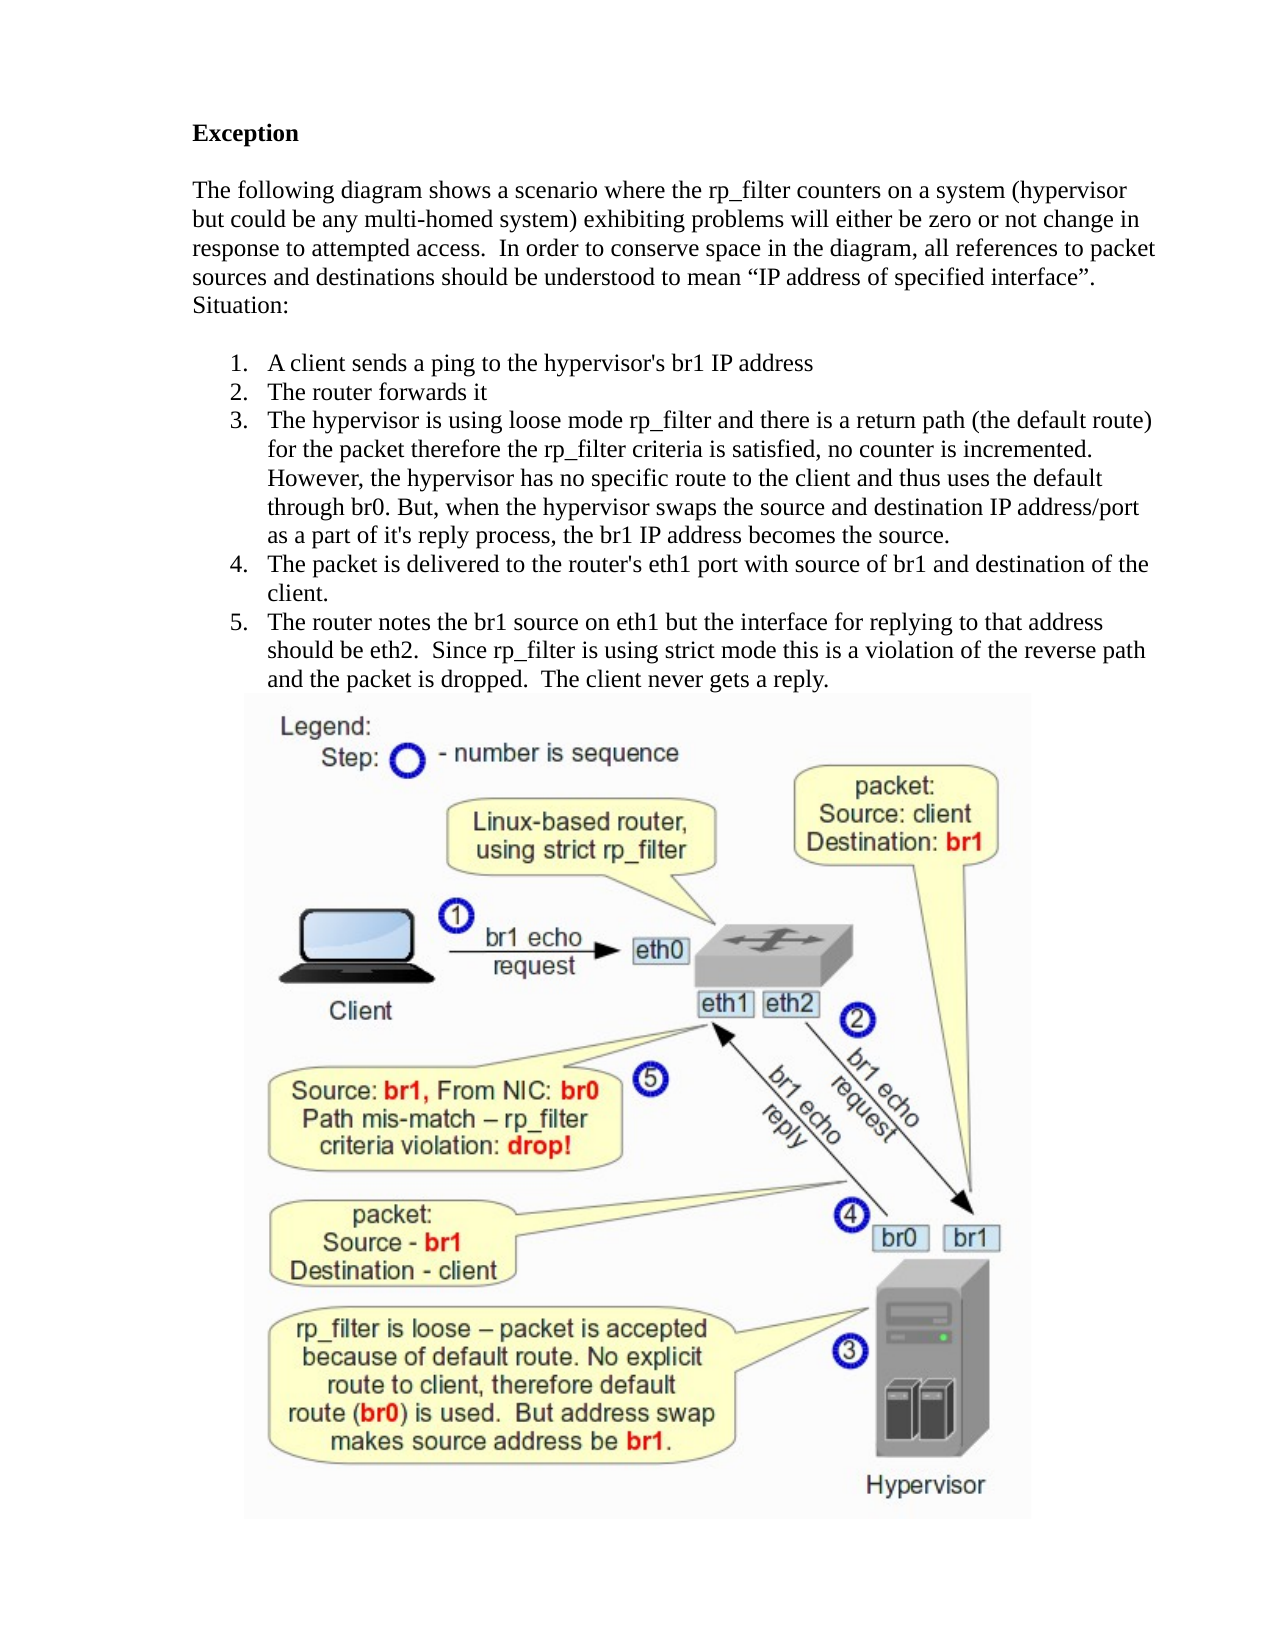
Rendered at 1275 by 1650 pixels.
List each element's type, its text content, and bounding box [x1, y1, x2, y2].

list A client sends a ping to the hypervisor's br1 IP address [229, 348, 1157, 377]
list The router notes the br1 source on eth1 but the interface for replying to that address should be eth2. Since rp_filter is using strict mode this is a violation of the reverse path and the packet is dropped. The client never gets a reply. [229, 607, 1157, 693]
list The hypervisor is using loose mode rp_filter and there is a return path (the default route) for the packet therefore the rp_filter criteria is satisfied, no counter is incremented. However, the hypervisor has no specific route to the client and thus uses the default through br0. But, when the hypervisor swaps the source and destination IP address/port as a part of it's reply process, the br1 IP address becomes the source. [229, 406, 1157, 549]
list The packet is delivered to the router's eth1 port with source of br1 and destination of the client. [229, 549, 1157, 607]
picture [243, 693, 1032, 1519]
text Exception [192, 118, 1157, 147]
list The router forwards it [229, 377, 1157, 406]
text The following diagram shows a scenario where the rp_filter counters on a system (hypervisor but could be any multi-homed system) exhibiting problems will either be zero or not change in response to attempted access. In order to conserve space in the diagram, all references to packet sources and destinations should be understood to mean “IP address of specified interface”. Situation: [192, 176, 1157, 319]
